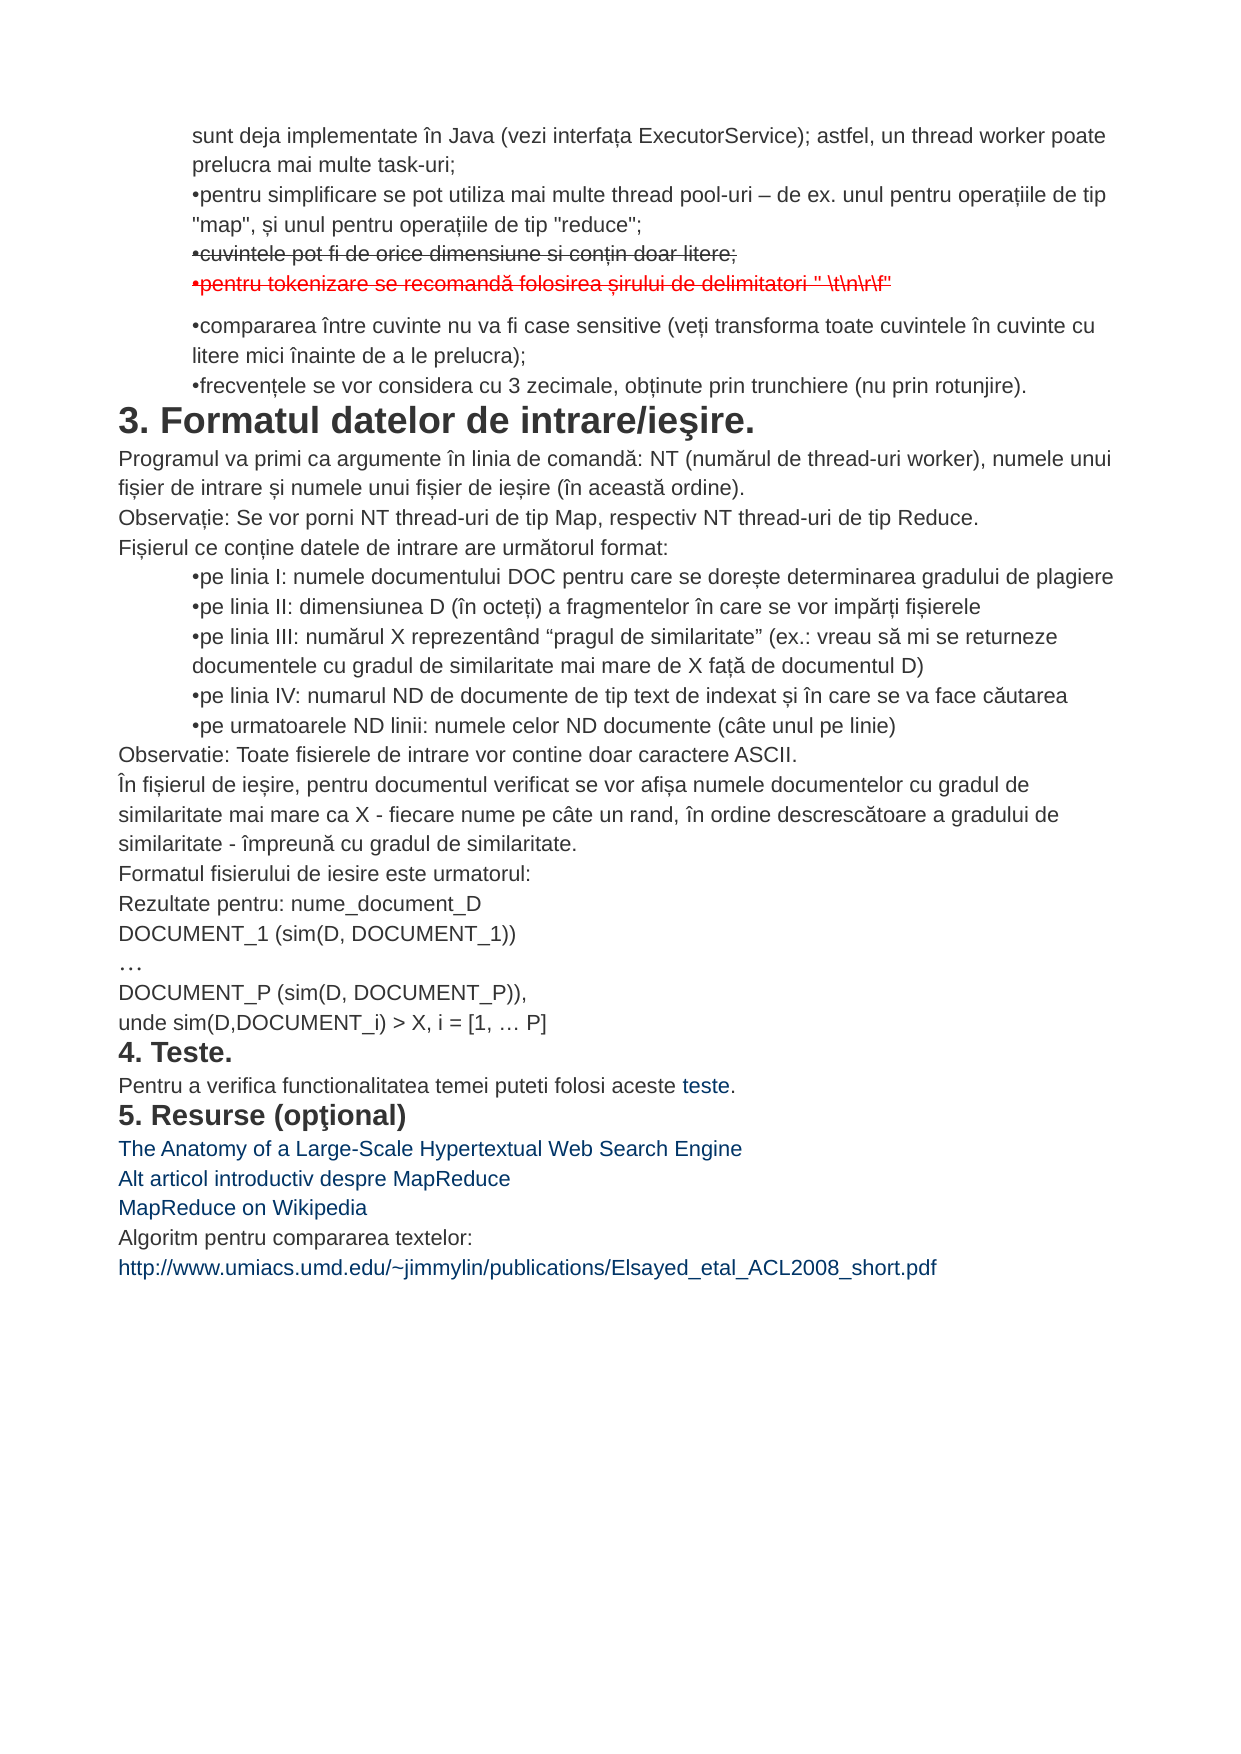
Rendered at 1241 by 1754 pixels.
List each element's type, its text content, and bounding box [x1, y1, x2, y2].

list frecvențele se vor considera cu 3 zecimale, obținute prin trunchiere (nu prin rotunjire). [118, 368, 1122, 398]
text Programul va primi ca argumente în linia de comandă: NT (numărul de thread-uri worker), numele unui fișier de intrare și numele unui fișier de ieșire (în această ordine). [118, 441, 1122, 500]
text http://www.umiacs.umd.edu/~jimmylin/publications/Elsayed_etal_ACL2008_short.pdf [118, 1250, 1122, 1280]
list sunt deja implementate în Java (vezi interfața ExecutorService); astfel, un thread worker poate prelucra mai multe task-uri; [118, 118, 1122, 177]
list pe linia I: numele documentului DOC pentru care se dorește determinarea gradului de plagiere [118, 560, 1122, 589]
text Alt articol introductiv despre MapReduce [118, 1161, 1122, 1191]
text Observatie: Toate fisierele de intrare vor contine doar caractere ASCII. [118, 738, 1122, 767]
text Fișierul ce conține datele de intrare are următorul format: [118, 530, 1122, 560]
text MapReduce on Wikipedia [118, 1191, 1122, 1221]
list pe linia III: numărul X reprezentând “pragul de similaritate” (ex.: vreau să mi se returneze documentele cu gradul de similaritate mai mare de X față de documentul D) [118, 619, 1122, 678]
text Formatul fisierului de iesire este urmatorul: [118, 857, 1122, 886]
list cuvintele pot fi de orice dimensiune si conțin doar litere; [118, 237, 1122, 267]
text unde sim(D,DOCUMENT_i) > X, i = [1, … P] [118, 1005, 1122, 1035]
text DOCUMENT_P (sim(D, DOCUMENT_P)), [118, 975, 1122, 1005]
text Algoritm pentru compararea textelor: [118, 1221, 1122, 1250]
text Observație: Se vor porni NT thread-uri de tip Map, respectiv NT thread-uri de tip Reduce. [118, 500, 1122, 530]
text În fișierul de ieșire, pentru documentul verificat se vor afișa numele documentelor cu gradul de similaritate mai mare ca X - fiecare nume pe câte un rand, în ordine descrescătoare a gradului de similaritate - împreună cu gradul de similaritate. [118, 767, 1122, 857]
text Pentru a verifica functionalitatea temei puteti folosi aceste teste. [118, 1068, 1122, 1098]
list pentru tokenizare se recomandă folosirea șirului de delimitatori " \t\n\r\f" [118, 267, 1122, 296]
list pentru simplificare se pot utiliza mai multe thread pool-uri – de ex. unul pentru operațiile de tip "map", și unul pentru operațiile de tip "reduce"; [118, 177, 1122, 237]
text Rezultate pentru: nume_document_D [118, 886, 1122, 916]
list pe linia IV: numarul ND de documente de tip text de indexat și în care se va face căutarea [118, 678, 1122, 708]
text DOCUMENT_1 (sim(D, DOCUMENT_1)) [118, 916, 1122, 946]
text … [118, 946, 1122, 975]
list pe urmatoarele ND linii: numele celor ND documente (câte unul pe linie) [118, 708, 1122, 738]
subtitle 3. Formatul datelor de intrare/ieşire. [118, 398, 1122, 441]
subtitle 5. Resurse (opţional) [118, 1098, 1122, 1131]
text The Anatomy of a Large-Scale Hypertextual Web Search Engine [118, 1131, 1122, 1161]
subtitle 4. Teste. [118, 1035, 1122, 1068]
list compararea între cuvinte nu va fi case sensitive (veți transforma toate cuvintele în cuvinte cu litere mici înainte de a le prelucra); [118, 309, 1122, 368]
list pe linia II: dimensiunea D (în octeți) a fragmentelor în care se vor impărți fișierele [118, 589, 1122, 619]
